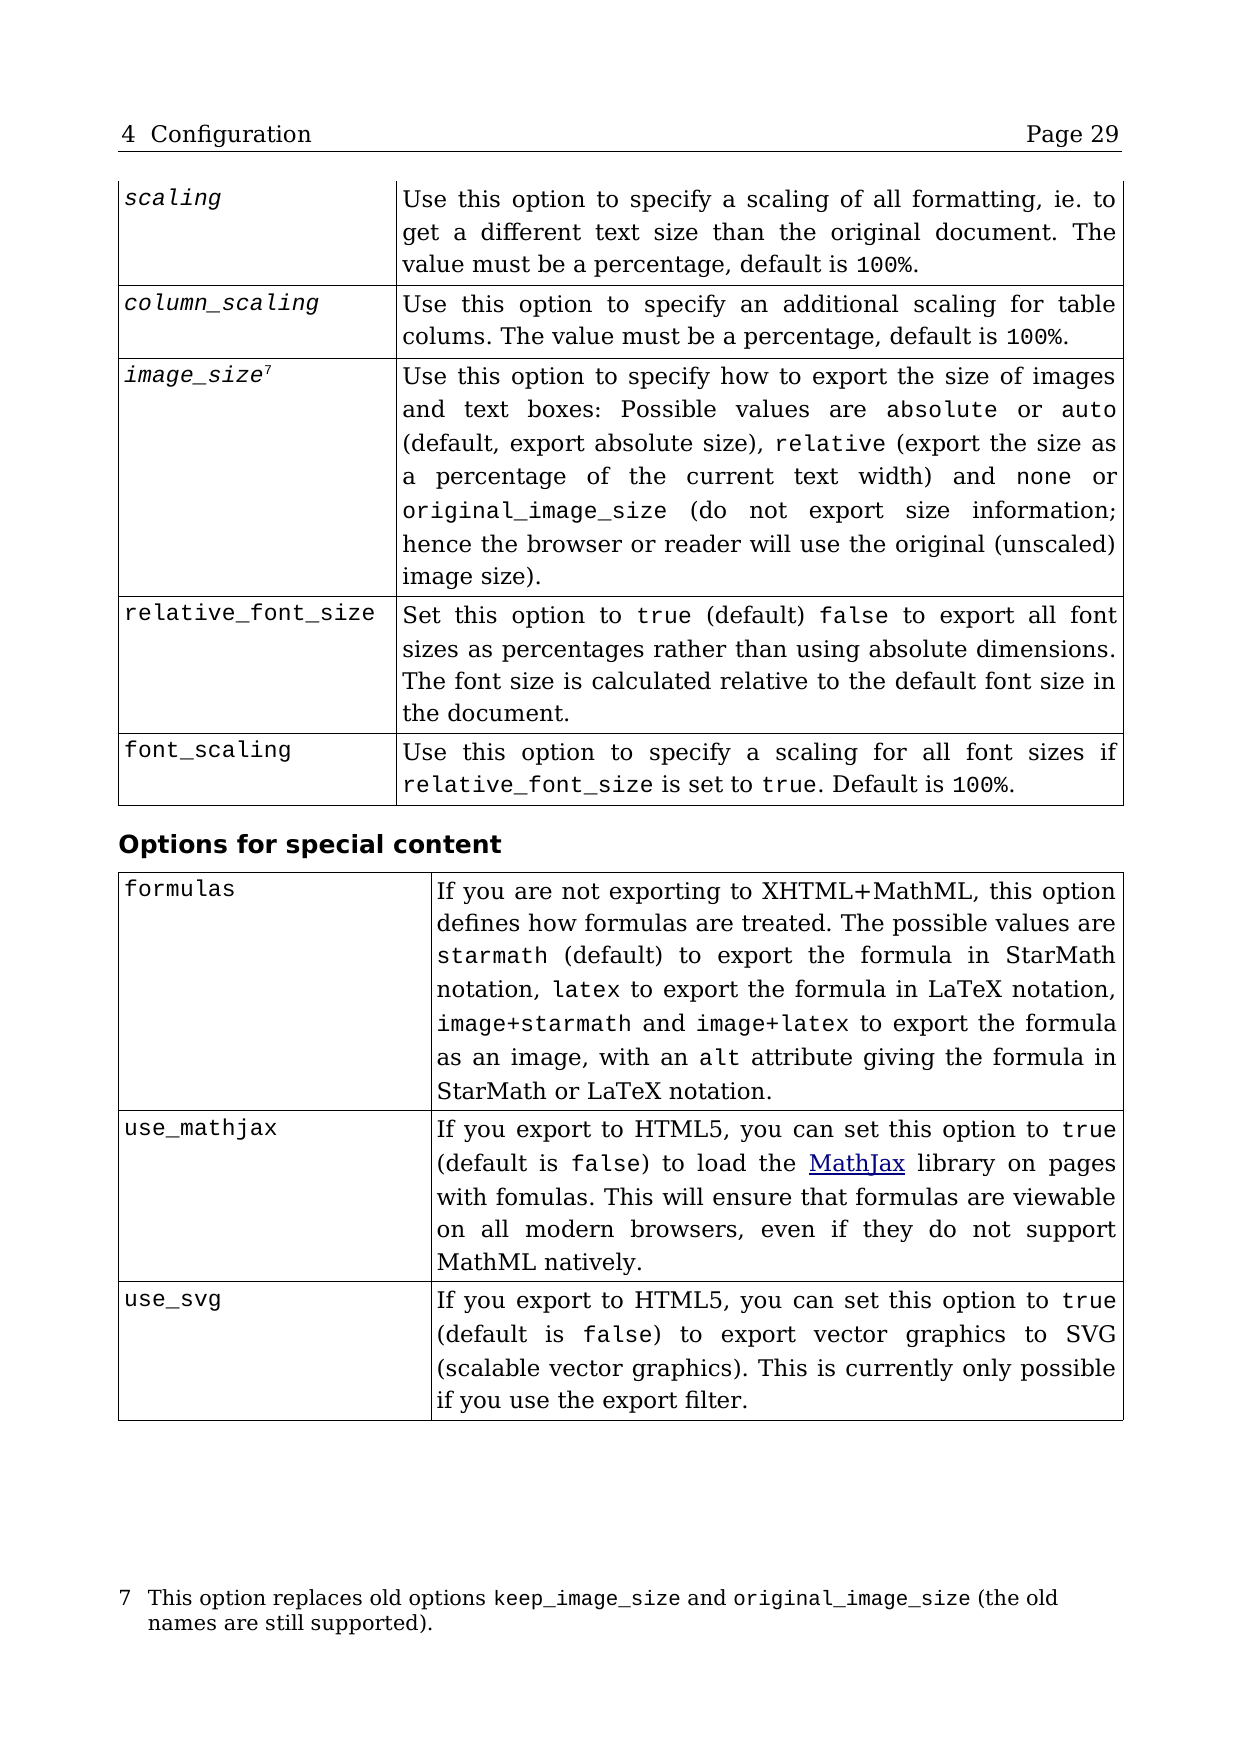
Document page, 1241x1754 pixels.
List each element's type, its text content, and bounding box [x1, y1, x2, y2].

table_cell column_scaling [119, 286, 396, 358]
table_cell use_mathjax [119, 1111, 431, 1281]
table_header If you are not exporting to XHTML+MathML, this option defines how formulas are treated. The possible values are starmath (default) to export the formula in StarMath notation, latex to export the formula in LaTeX notation, image+starmath and image+latex to export the formula as an image, with an alt attribute giving the formula in StarMath or LaTeX notation. [432, 873, 1123, 1110]
table_cell Use this option to specify a scaling for all font sizes if relative_font_size is set to true. Default is 100%. [397, 734, 1123, 805]
table_header formulas [119, 873, 431, 1110]
table_cell If you export to HTML5, you can set this option to true (default is false) to export vector graphics to SVG (scalable vector graphics). This is currently only possible if you use the export filter. [432, 1282, 1123, 1420]
table_cell image_size [119, 359, 396, 596]
table_cell If you export to HTML5, you can set this option to true (default is false) to load the MathJax library on pages with fomulas. This will ensure that formulas are viewable on all modern browsers, even if they do not support MathML natively. [432, 1111, 1123, 1281]
table_cell use_svg [119, 1282, 431, 1420]
table_cell font_scaling [119, 734, 396, 805]
table_cell Use this option to specify an additional scaling for table colums. The value must be a percentage, default is 100%. [397, 286, 1123, 358]
table_cell Use this option to specify a scaling of all formatting, ie. to get a different text size than the original document. The value must be a percentage, default is 100%. [397, 181, 1123, 285]
table_cell relative_font_size [119, 597, 396, 733]
subtitle Options for special content [118, 831, 1122, 859]
table_cell Use this option to specify how to export the size of images and text boxes: Possible values are absolute or auto (default, export absolute size), relative (export the size as a percentage of the current text width) and none or original_image_size (do not export size information; hence the browser or reader will use the original (unscaled) image size). [397, 359, 1123, 596]
table_cell Set this option to true (default) false to export all font sizes as percentages rather than using absolute dimensions. The font size is calculated relative to the default font size in the document. [397, 597, 1123, 733]
table_cell scaling [119, 181, 396, 285]
